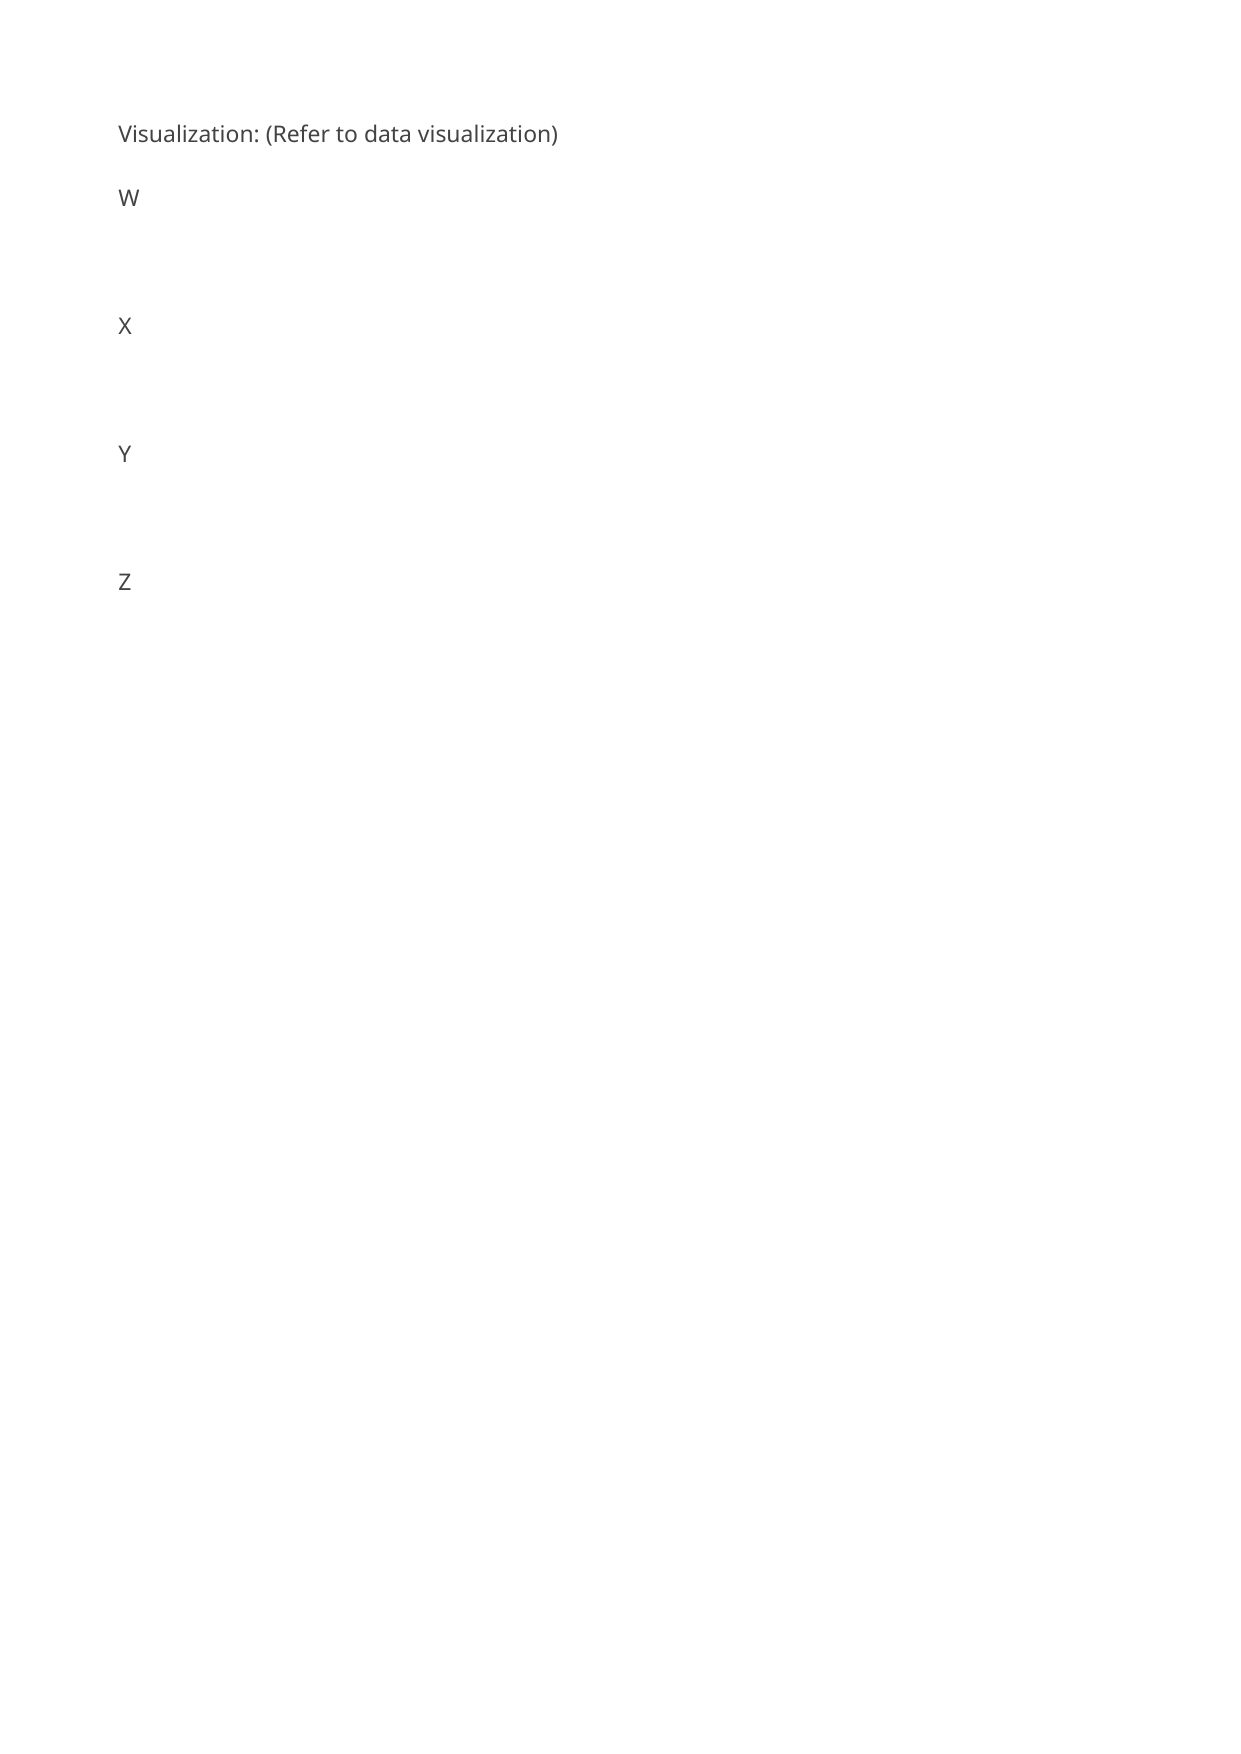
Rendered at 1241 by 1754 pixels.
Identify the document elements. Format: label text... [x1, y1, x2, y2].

text W [118, 182, 1122, 213]
text Visualization: (Refer to data visualization) [118, 118, 1122, 149]
text X [118, 310, 1122, 341]
text Z [118, 566, 1122, 597]
text Y [118, 438, 1122, 469]
